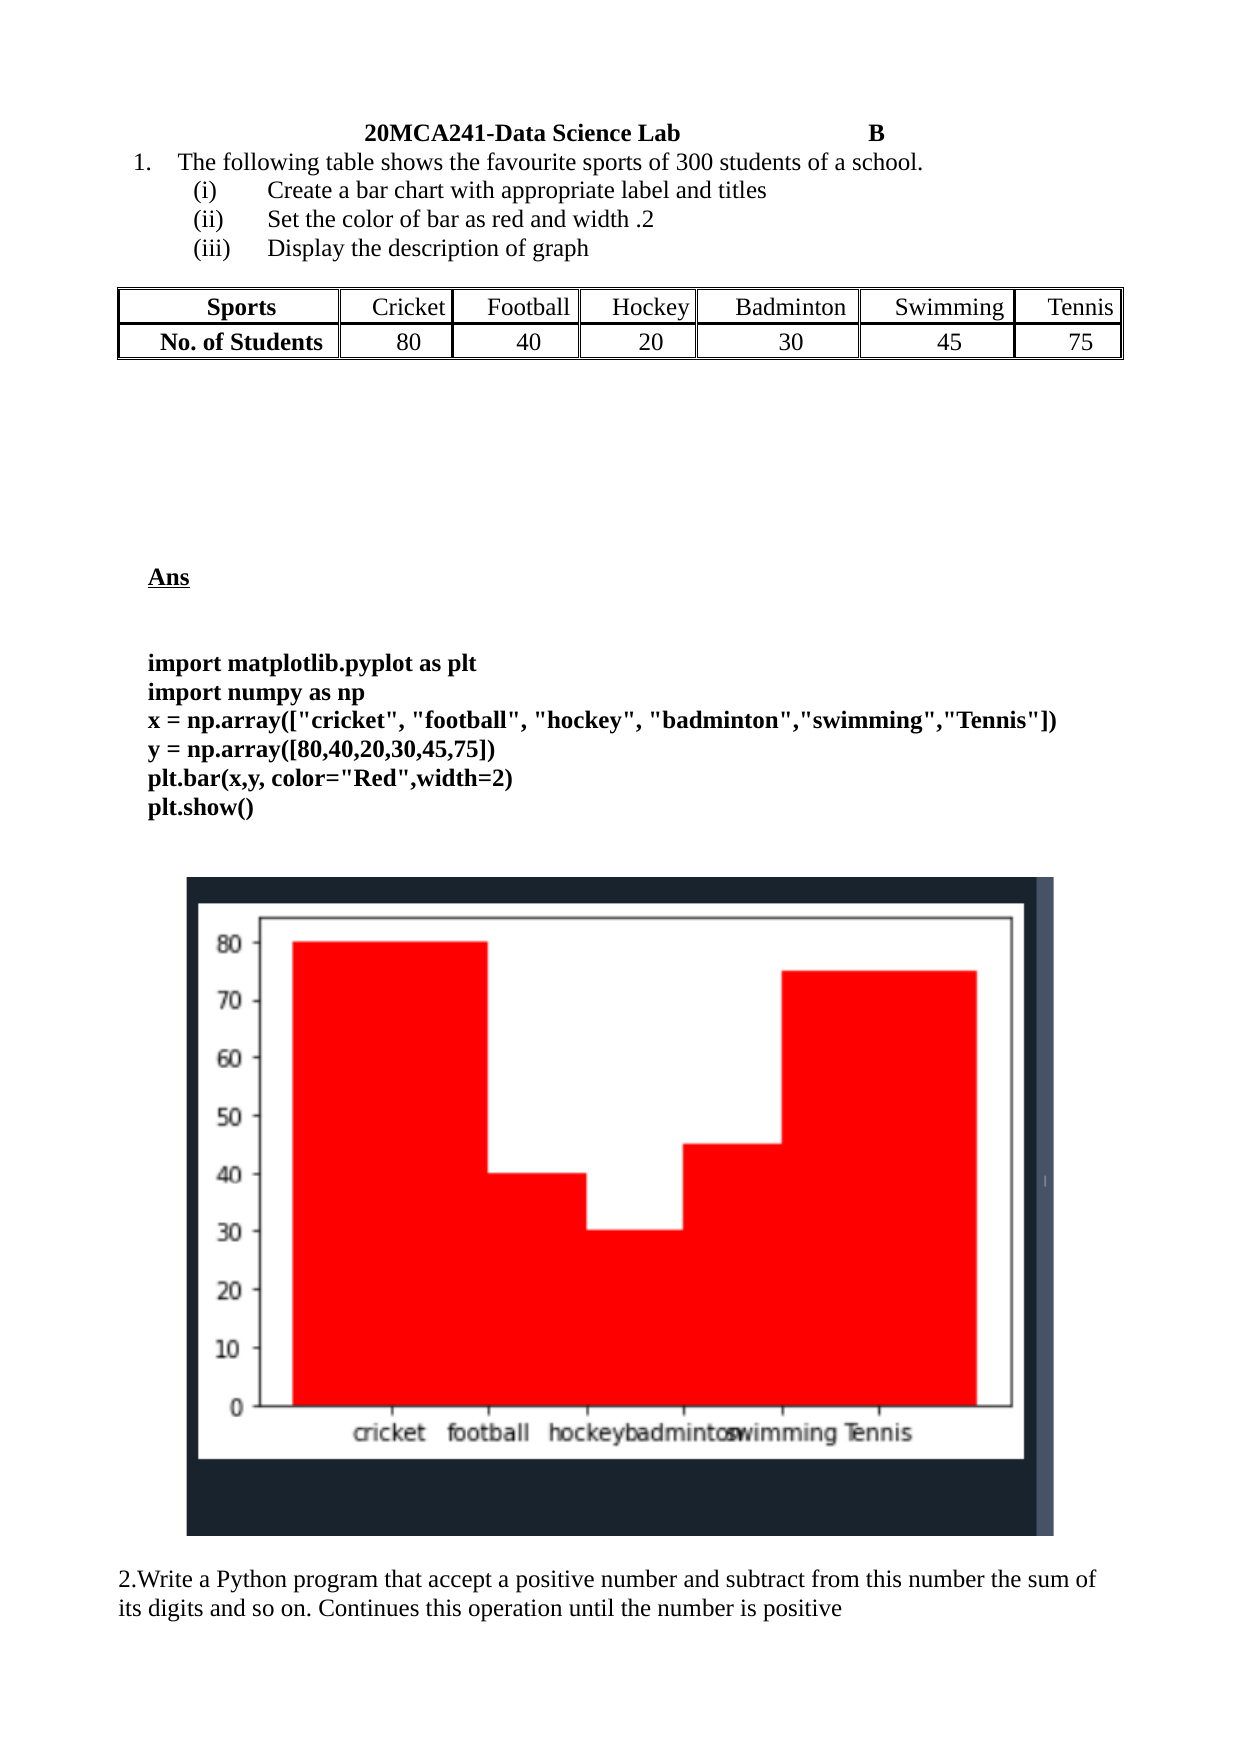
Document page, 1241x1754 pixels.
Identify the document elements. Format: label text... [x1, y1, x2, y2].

table_header Football [454, 290, 578, 322]
list 20MCA241-Data Science Lab B [133, 118, 1122, 147]
table_cell 75 [1016, 325, 1120, 357]
list plt.show() [148, 792, 1104, 820]
list The following table shows the favourite sports of 300 students of a school. [133, 147, 1122, 176]
list y = np.array([80,40,20,30,45,75]) [148, 734, 1104, 763]
table_header Swimming [861, 290, 1013, 322]
picture [186, 877, 1054, 1536]
list plt.bar(x,y, color="Red",width=2) [148, 763, 1104, 792]
table_header Cricket [341, 290, 451, 322]
list Set the color of bar as red and width .2 [193, 204, 1122, 233]
table_header Hockey [581, 290, 695, 322]
table_header Sports [120, 290, 338, 322]
table_cell 20 [581, 325, 695, 357]
table_cell 80 [341, 325, 451, 357]
list import matplotlib.pyplot as plt [148, 648, 1104, 677]
table_cell No. of Students [120, 325, 338, 357]
list import numpy as np [148, 677, 1104, 705]
list x = np.array(["cricket", "football", "hockey", "badminton","swimming","Tennis"]) [148, 705, 1104, 734]
list Create a bar chart with appropriate label and titles [193, 176, 1122, 204]
table_cell 30 [698, 325, 858, 357]
list Ans [148, 562, 1104, 590]
table_header Badminton [698, 290, 858, 322]
table_header Tennis [1016, 290, 1120, 322]
list Display the description of graph [193, 233, 1122, 262]
list 2.Write a Python program that accept a positive number and subtract from this number the sum of its digits and so on. Continues this operation until the number is positive [118, 1564, 1104, 1622]
table_cell 40 [454, 325, 578, 357]
table_cell 45 [861, 325, 1013, 357]
